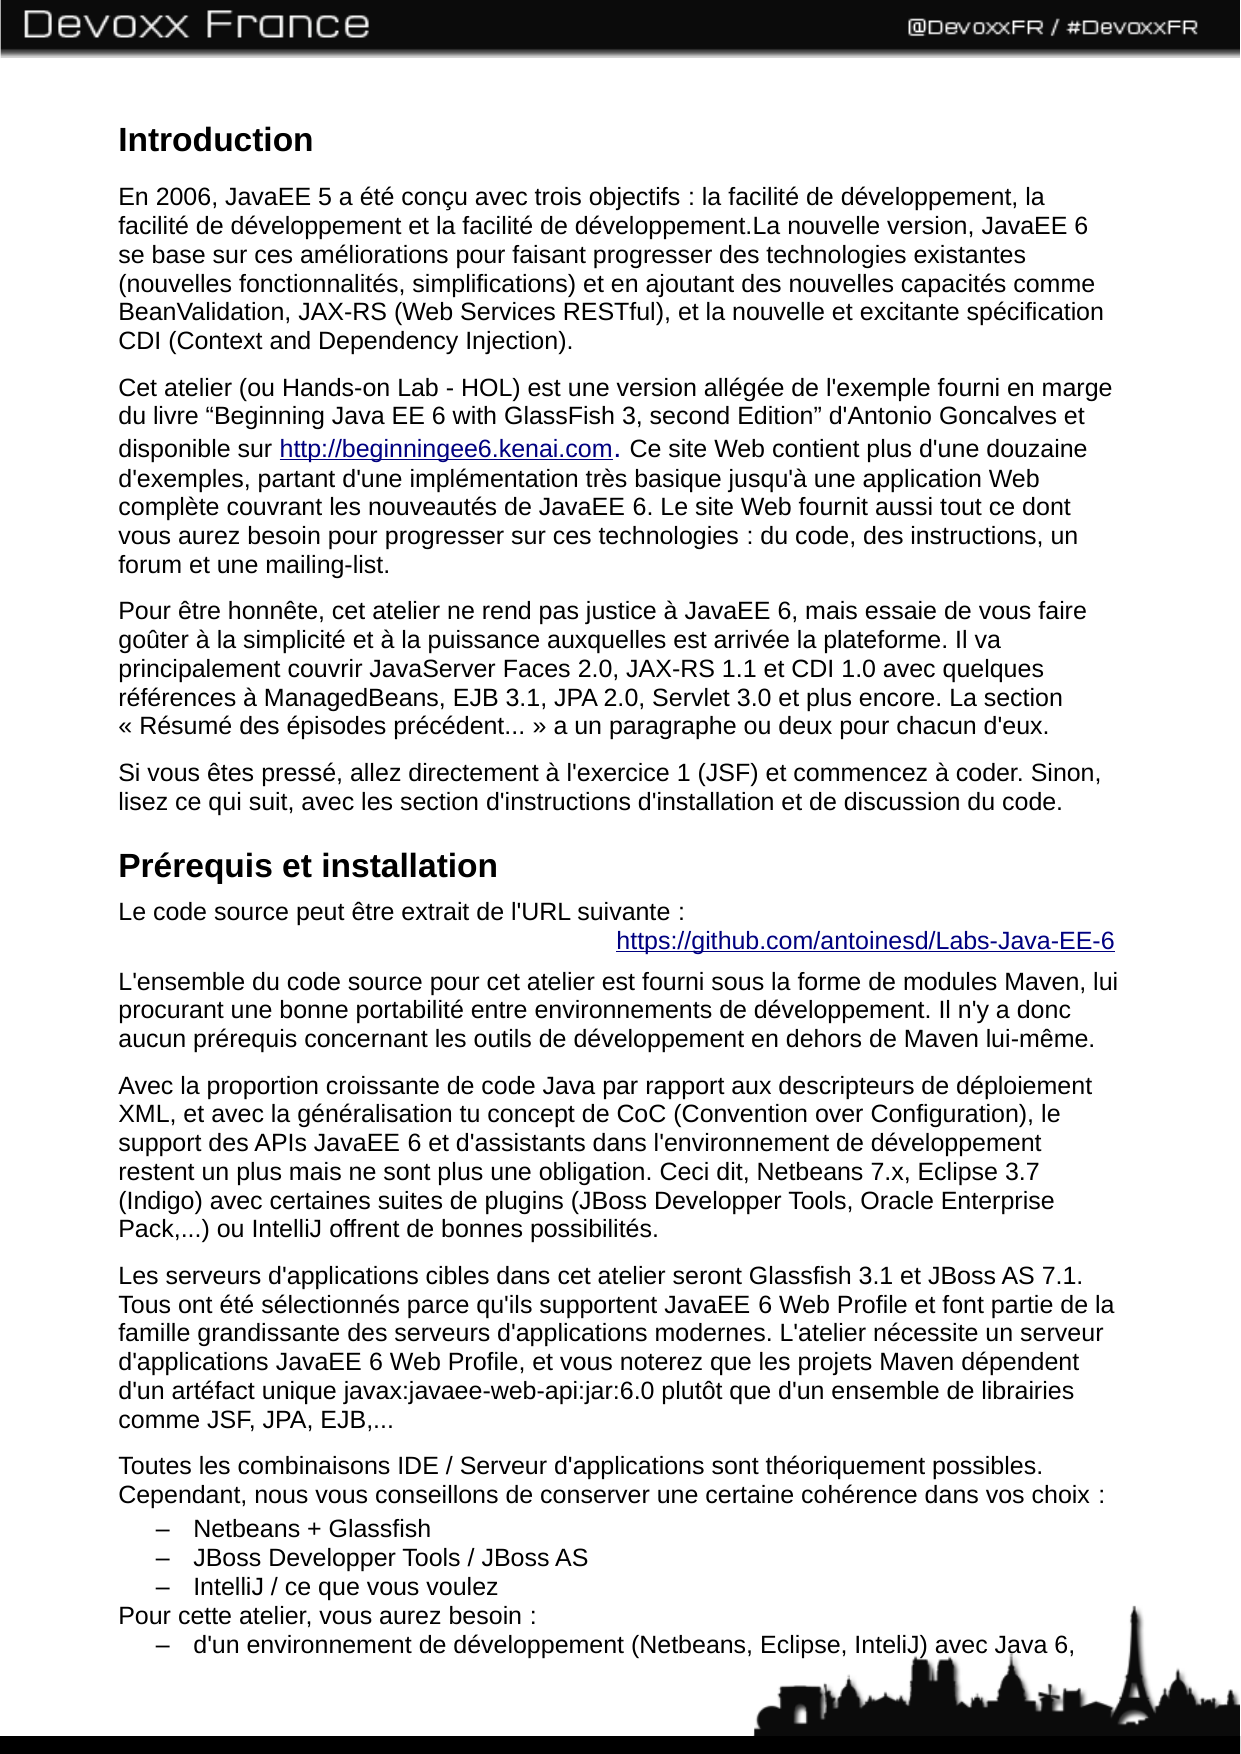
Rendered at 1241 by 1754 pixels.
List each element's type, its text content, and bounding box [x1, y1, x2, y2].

text Avec la proportion croissante de code Java par rapport aux descripteurs de déploiement XML, et avec la généralisation tu concept de CoC (Convention over Configuration), le support des APIs JavaEE 6 et d'assistants dans l'environnement de développement restent un plus mais ne sont plus une obligation. Ceci dit, Netbeans 7.x, Eclipse 3.7 (Indigo) avec certaines suites de plugins (JBoss Developper Tools, Oracle Enterprise Pack,...) ou IntelliJ offrent de bonnes possibilités. [118, 1071, 1122, 1243]
text Cet atelier (ou Hands-on Lab - HOL) est une version allégée de l'exemple fourni en marge du livre “Beginning Java EE 6 with GlassFish 3, second Edition” d'Antonio Goncalves et disponible sur http://beginningee6.kenai.com. Ce site Web contient plus d'une douzaine d'exemples, partant d'une implémentation très basique jusqu'à une application Web complète couvrant les nouveautés de JavaEE 6. Le site Web fournit aussi tout ce dont vous aurez besoin pour progresser sur ces technologies : du code, des instructions, un forum et une mailing-list. [118, 373, 1122, 579]
text Pour être honnête, cet atelier ne rend pas justice à JavaEE 6, mais essaie de vous faire goûter à la simplicité et à la puissance auxquelles est arrivée la plateforme. Il va principalement couvrir JavaServer Faces 2.0, JAX-RS 1.1 et CDI 1.0 avec quelques références à ManagedBeans, EJB 3.1, JPA 2.0, Servlet 3.0 et plus encore. La section « Résumé des épisodes précédent... » a un paragraphe ou deux pour chacun d'eux. [118, 596, 1122, 740]
picture [0, 0, 1240, 58]
text En 2006, JavaEE 5 a été conçu avec trois objectifs : la facilité de développement, la facilité de développement et la facilité de développement.La nouvelle version, JavaEE 6 se base sur ces améliorations pour faisant progresser des technologies existantes (nouvelles fonctionnalités, simplifications) et en ajoutant des nouvelles capacités comme BeanValidation, JAX-RS (Web Services RESTful), et la nouvelle et excitante spécification CDI (Context and Dependency Injection). [118, 182, 1122, 355]
text Si vous êtes pressé, allez directement à l'exercice 1 (JSF) et commencez à coder. Sinon, lisez ce qui suit, avec les section d'instructions d'installation et de discussion du code. [118, 758, 1122, 815]
picture [753, 1598, 1240, 1736]
text L'ensemble du code source pour cet atelier est fourni sous la forme de modules Maven, lui procurant une bonne portabilité entre environnements de développement. Il n'y a donc aucun prérequis concernant les outils de développement en dehors de Maven lui-même. [118, 967, 1122, 1053]
list Netbeans + Glassfish [156, 1514, 1122, 1543]
list d'un environnement de développement (Netbeans, Eclipse, InteliJ) avec Java 6, [156, 1630, 753, 1659]
text Pour cette atelier, vous aurez besoin : [118, 1601, 753, 1630]
list JBoss Developper Tools / JBoss AS [156, 1543, 1122, 1572]
text Le code source peut être extrait de l'URL suivante : [118, 897, 1122, 926]
subtitle Prérequis et installation [118, 846, 1122, 885]
subtitle Introduction [118, 119, 1122, 158]
text https://github.com/antoinesd/Labs-Java-EE-6 [118, 926, 1122, 955]
text Toutes les combinaisons IDE / Serveur d'applications sont théoriquement possibles. Cependant, nous vous conseillons de conserver une certaine cohérence dans vos choix : [118, 1451, 1122, 1508]
text Les serveurs d'applications cibles dans cet atelier seront Glassfish 3.1 et JBoss AS 7.1. Tous ont été sélectionnés parce qu'ils supportent JavaEE 6 Web Profile et font partie de la famille grandissante des serveurs d'applications modernes. L'atelier nécessite un serveur d'applications JavaEE 6 Web Profile, et vous noterez que les projets Maven dépendent d'un artéfact unique javax:javaee-web-api:jar:6.0 plutôt que d'un ensemble de librairies comme JSF, JPA, EJB,... [118, 1261, 1122, 1433]
list IntelliJ / ce que vous voulez [156, 1572, 1122, 1601]
